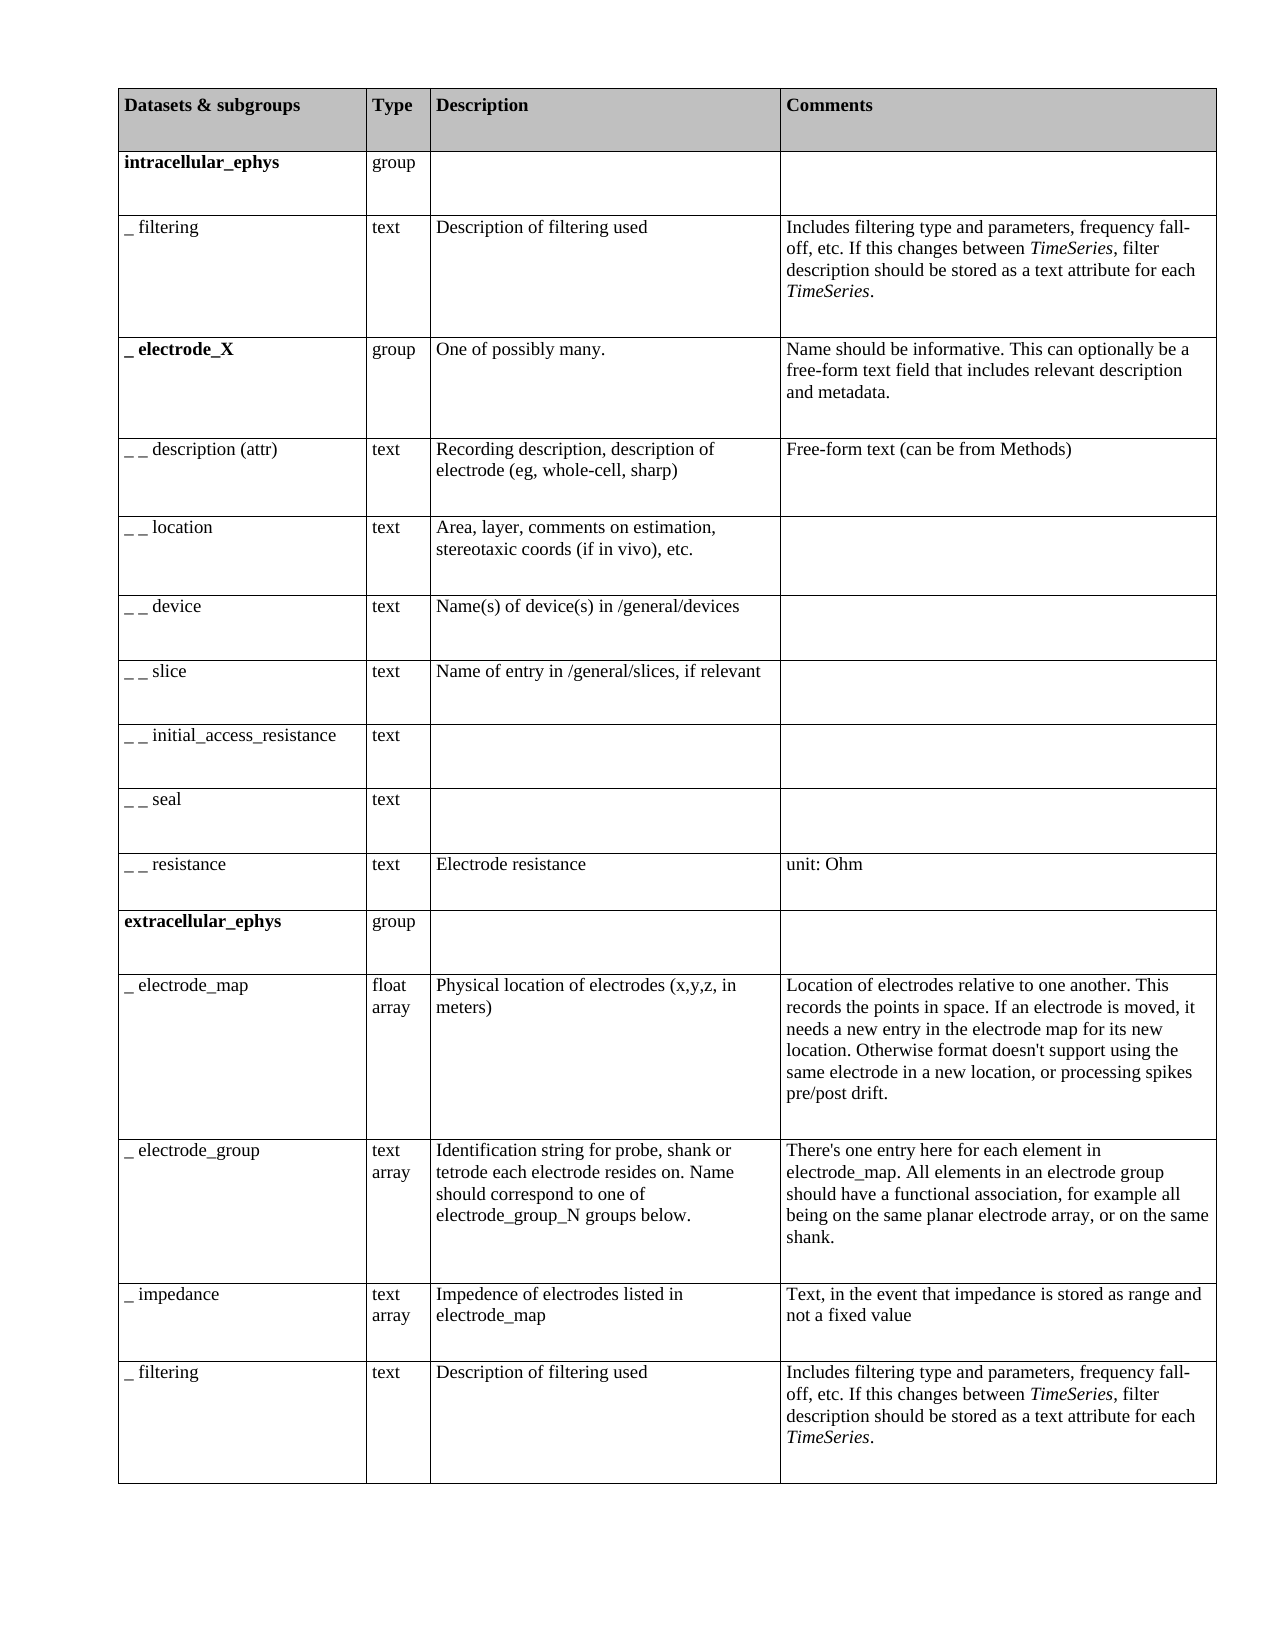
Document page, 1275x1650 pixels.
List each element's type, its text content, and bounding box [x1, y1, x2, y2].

table_cell Electrode resistance [431, 854, 780, 910]
table_cell Recording description, description of electrode (eg, whole-cell, sharp) [431, 439, 780, 516]
table_header Datasets & subgroups [119, 89, 366, 151]
table_cell _ impedance [119, 1284, 366, 1361]
table_cell _ _ resistance [119, 854, 366, 910]
table_cell Location of electrodes relative to one another. This records the points in space. If an electrode is moved, it needs a new entry in the electrode map for its new location. Otherwise format doesn't support using the same electrode in a new location, or processing spikes pre/post drift. [781, 975, 1216, 1139]
table_cell _ filtering [119, 1362, 366, 1483]
table_cell _ _ slice [119, 661, 366, 724]
table_cell [431, 789, 780, 853]
table_cell _ _ initial_access_resistance [119, 725, 366, 788]
table_cell [781, 725, 1216, 788]
table_cell text [367, 517, 430, 595]
table_cell group [367, 911, 430, 974]
table_cell text [367, 854, 430, 910]
table_cell Area, layer, comments on estimation, stereotaxic coords (if in vivo), etc. [431, 517, 780, 595]
table_cell One of possibly many. [431, 338, 780, 438]
table_cell [781, 911, 1216, 974]
table_cell Name should be informative. This can optionally be a free-form text field that includes relevant description and metadata. [781, 338, 1216, 438]
table_cell There's one entry here for each element in electrode_map. All elements in an electrode group should have a functional association, for example all being on the same planar electrode array, or on the same shank. [781, 1140, 1216, 1283]
table_cell Includes filtering type and parameters, frequency fall-off, etc. If this changes between TimeSeries, filter description should be stored as a text attribute for each TimeSeries. [781, 216, 1216, 337]
table_cell _ _ device [119, 596, 366, 659]
table_cell _ _ location [119, 517, 366, 595]
table_cell [431, 911, 780, 974]
table_header Type [367, 89, 430, 151]
table_cell Free-form text (can be from Methods) [781, 439, 1216, 516]
table_cell text [367, 439, 430, 516]
table_cell [781, 152, 1216, 215]
table_cell _ electrode_group [119, 1140, 366, 1283]
table_cell extracellular_ephys [119, 911, 366, 974]
table_cell [431, 152, 780, 215]
table_cell Physical location of electrodes (x,y,z, in meters) [431, 975, 780, 1139]
table_cell text [367, 661, 430, 724]
table_cell unit: Ohm [781, 854, 1216, 910]
table_cell text [367, 216, 430, 337]
table_cell Includes filtering type and parameters, frequency fall-off, etc. If this changes between TimeSeries, filter description should be stored as a text attribute for each TimeSeries. [781, 1362, 1216, 1483]
table_cell float array [367, 975, 430, 1139]
table_cell [781, 596, 1216, 659]
table_cell group [367, 338, 430, 438]
table_cell text array [367, 1140, 430, 1283]
table_cell text [367, 725, 430, 788]
table_cell Description of filtering used [431, 1362, 780, 1483]
table_cell Name(s) of device(s) in /general/devices [431, 596, 780, 659]
table_cell [781, 517, 1216, 595]
table_cell text [367, 596, 430, 659]
table_cell _ _ description (attr) [119, 439, 366, 516]
table_cell [781, 789, 1216, 853]
table_cell [781, 661, 1216, 724]
table_cell text [367, 1362, 430, 1483]
table_cell text [367, 789, 430, 853]
table_cell Name of entry in /general/slices, if relevant [431, 661, 780, 724]
table_cell Impedence of electrodes listed in electrode_map [431, 1284, 780, 1361]
table_cell _ filtering [119, 216, 366, 337]
table_header Comments [781, 89, 1216, 151]
table_cell Description of filtering used [431, 216, 780, 337]
table_cell _ _ seal [119, 789, 366, 853]
table_cell Text, in the event that impedance is stored as range and not a fixed value [781, 1284, 1216, 1361]
table_cell _ electrode_X [119, 338, 366, 438]
table_cell text array [367, 1284, 430, 1361]
table_cell intracellular_ephys [119, 152, 366, 215]
table_cell _ electrode_map [119, 975, 366, 1139]
table_cell Identification string for probe, shank or tetrode each electrode resides on. Name should correspond to one of electrode_group_N groups below. [431, 1140, 780, 1283]
table_header Description [431, 89, 780, 151]
table_cell [431, 725, 780, 788]
table_cell group [367, 152, 430, 215]
